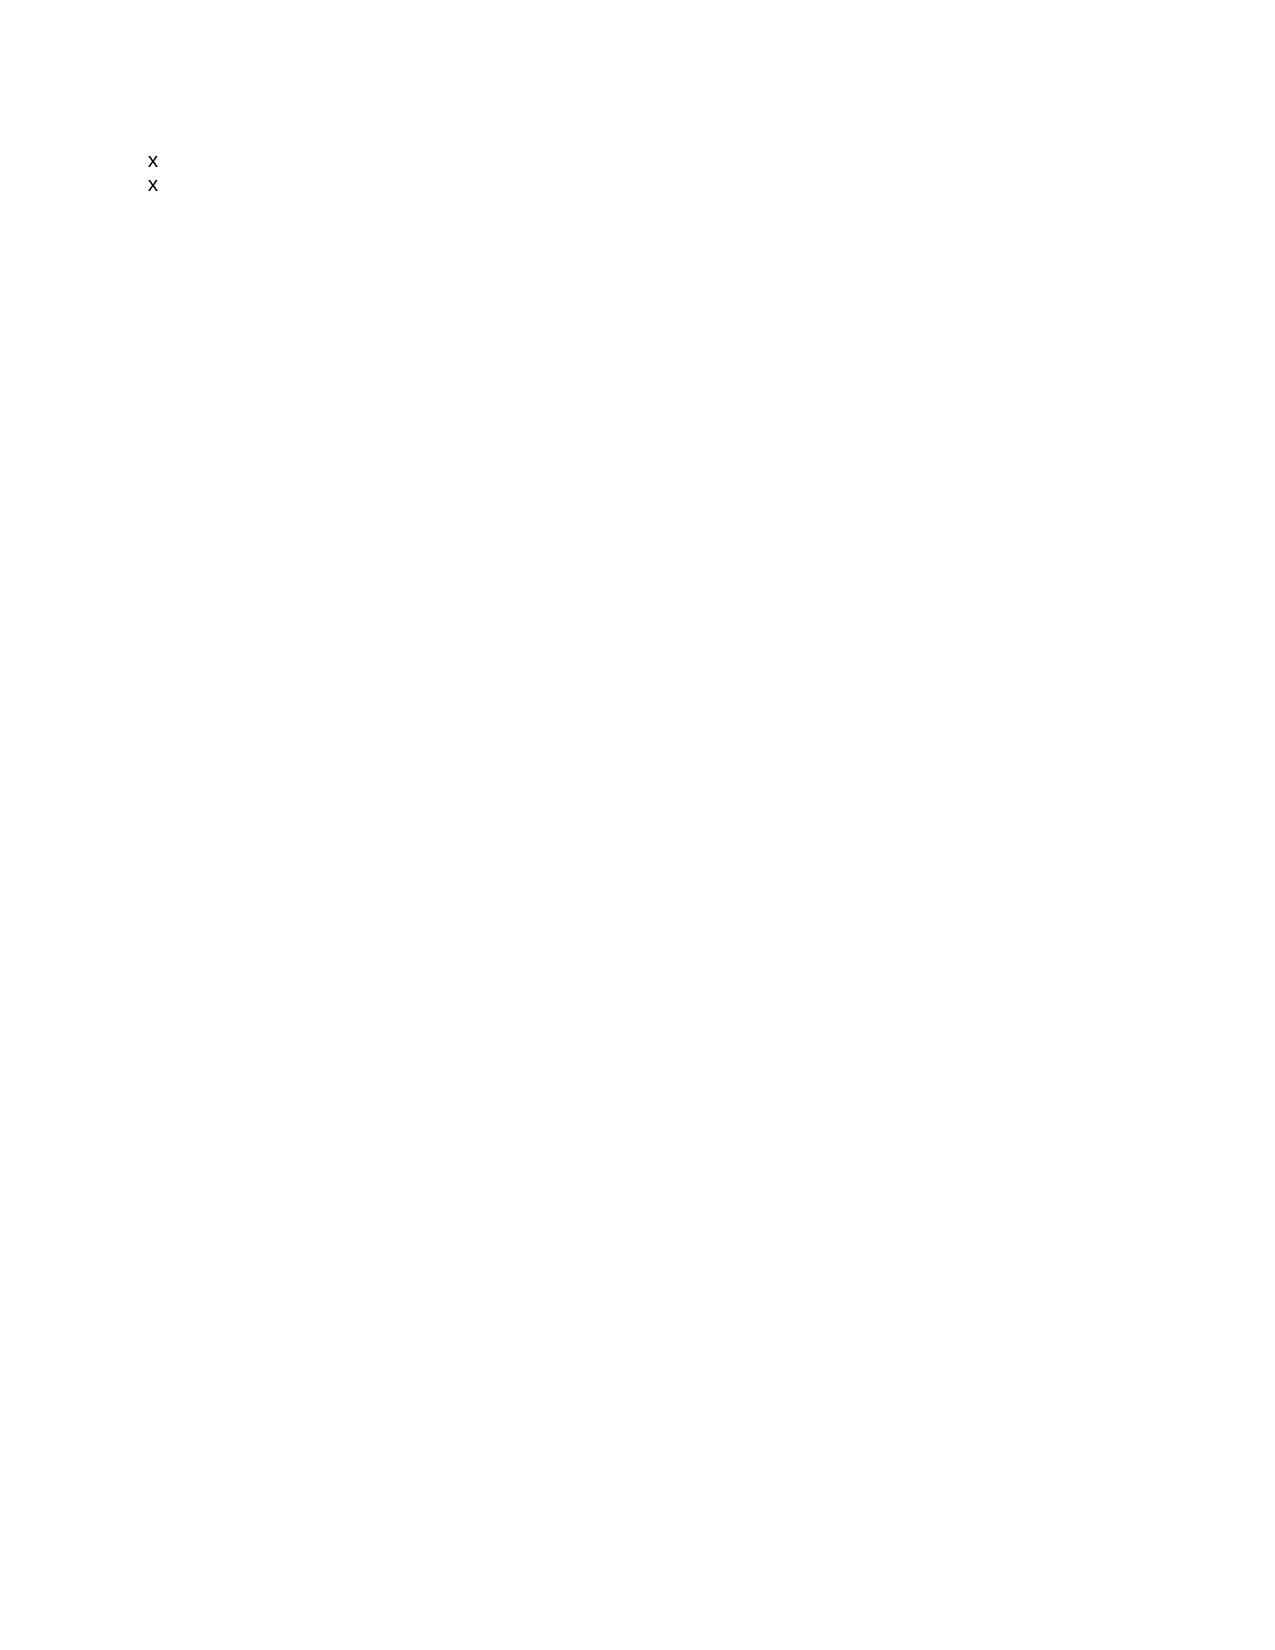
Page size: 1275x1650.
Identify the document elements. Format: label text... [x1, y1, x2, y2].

text x [148, 148, 1127, 172]
text x [148, 172, 1127, 196]
